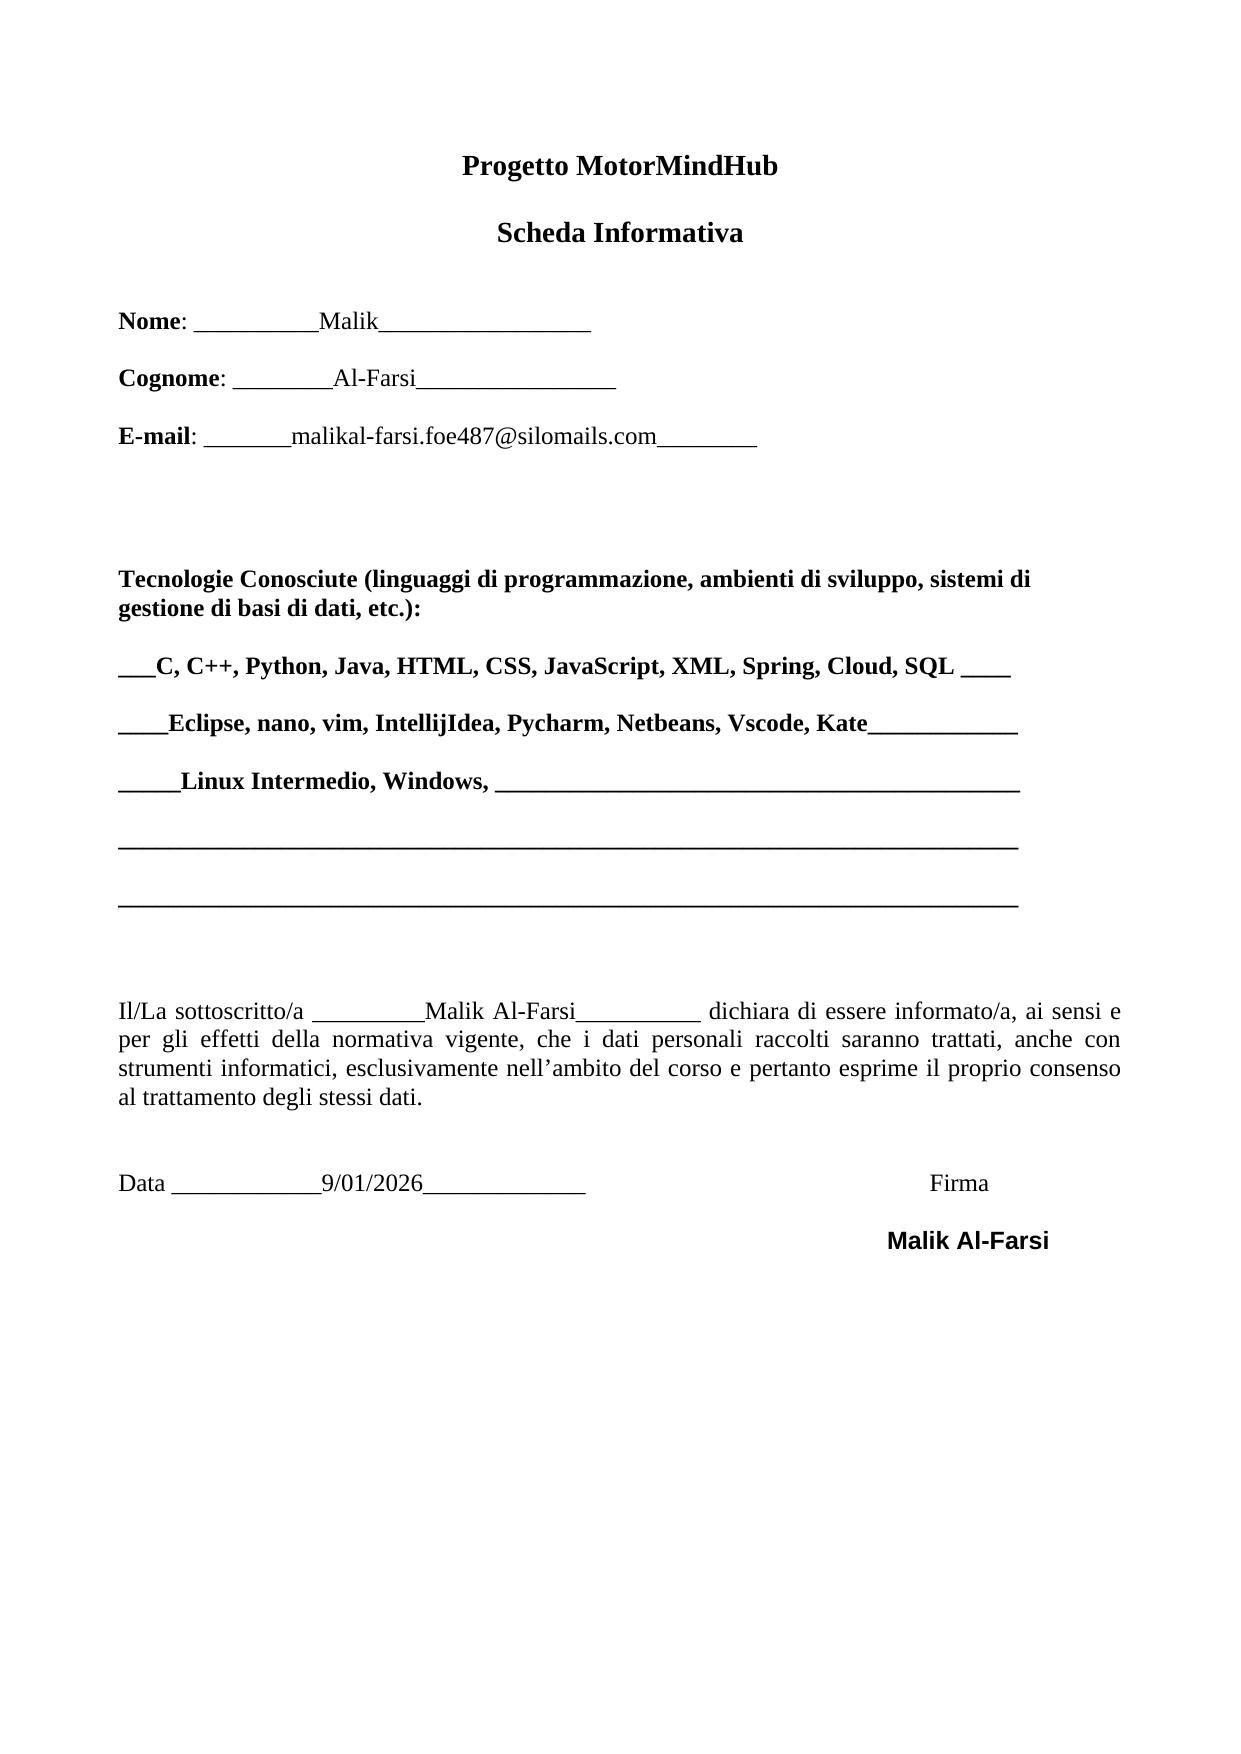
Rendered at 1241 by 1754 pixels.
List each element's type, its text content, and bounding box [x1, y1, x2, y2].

text E-mail: _______malikal-farsi.foe487@silomails.com________ [118, 421, 1122, 449]
text Tecnologie Conosciute (linguaggi di programmazione, ambienti di sviluppo, sistemi di gestione di basi di dati, etc.): [118, 564, 1122, 622]
text Malik Al-Farsi [118, 1226, 1122, 1254]
text Cognome: ________Al-Farsi________________ [118, 363, 1122, 392]
text Scheda Informativa [118, 215, 1122, 248]
text ___C, C++, Python, Java, HTML, CSS, JavaScript, XML, Spring, Cloud, SQL ____ [118, 651, 1122, 679]
text ________________________________________________________________________ [118, 823, 1122, 852]
text Progetto MotorMindHub [118, 148, 1122, 181]
text Il/La sottoscritto/a _________Malik Al-Farsi__________ dichiara di essere informato/a, ai sensi e per gli effetti della normativa vigente, che i dati personali raccolti saranno trattati, anche con strumenti informatici, esclusivamente nell’ambito del corso e pertanto esprime il proprio consenso al trattamento degli stessi dati. [118, 996, 1122, 1111]
text _____Linux Intermedio, Windows, __________________________________________ [118, 766, 1122, 794]
text Data ____________9/01/2026_____________ Firma [118, 1168, 1122, 1197]
text ________________________________________________________________________ [118, 881, 1122, 909]
text ____Eclipse, nano, vim, IntellijIdea, Pycharm, Netbeans, Vscode, Kate____________ [118, 708, 1122, 737]
text Nome: __________Malik_________________ [118, 306, 1122, 334]
